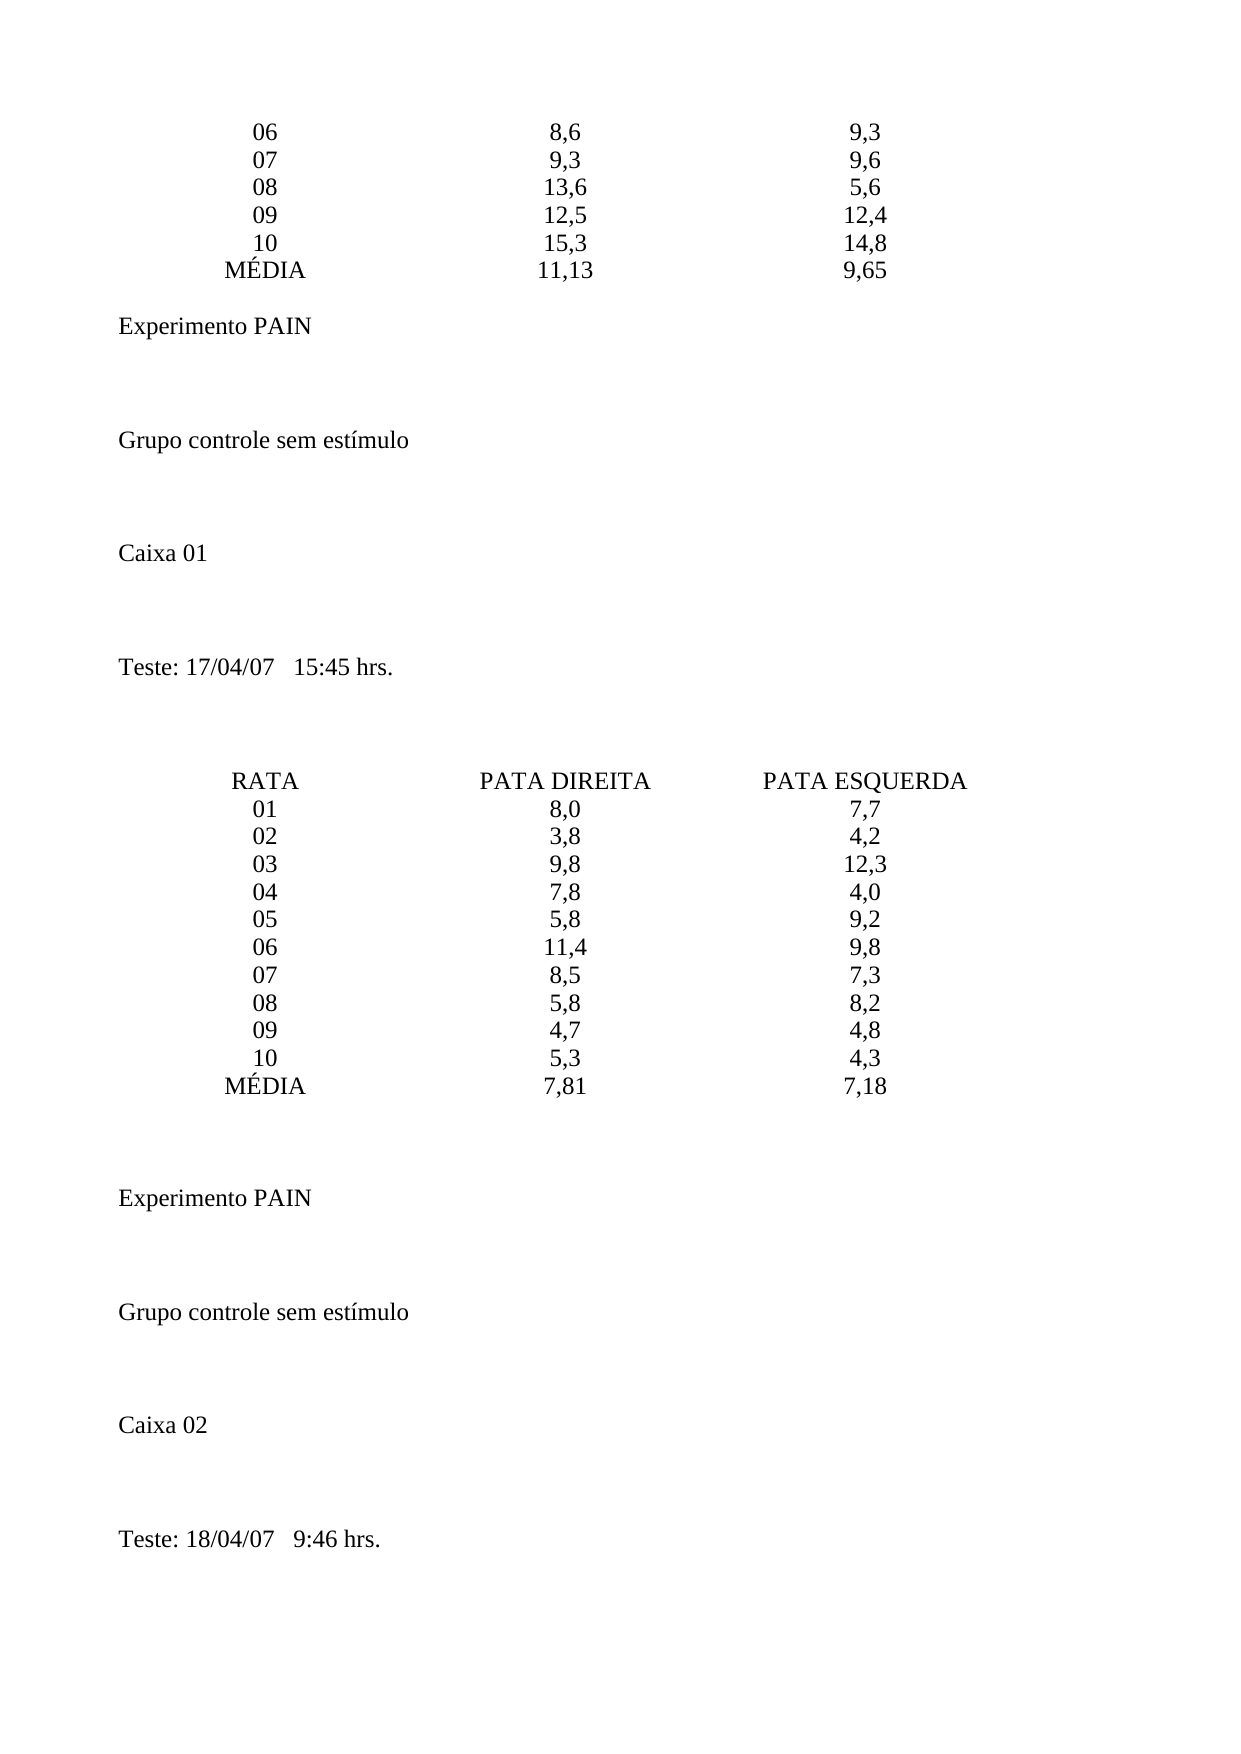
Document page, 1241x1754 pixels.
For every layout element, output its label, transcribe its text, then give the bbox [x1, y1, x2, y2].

table_cell 7,81 [418, 1072, 718, 1099]
table_cell 9,65 [718, 257, 1018, 284]
table_header RATA [118, 767, 418, 795]
table_cell 8,6 [418, 118, 718, 146]
table_cell 09 [118, 1016, 418, 1044]
table_cell 06 [118, 118, 418, 146]
table_cell 5,8 [418, 989, 718, 1016]
table_cell 4,2 [718, 823, 1018, 850]
table_cell 7,8 [418, 878, 718, 906]
table_cell MÉDIA [118, 1072, 418, 1099]
text Caixa 02 [118, 1412, 1122, 1439]
table_cell 9,8 [418, 850, 718, 878]
table_cell 14,8 [718, 229, 1018, 257]
table_cell 9,3 [418, 146, 718, 173]
table_cell 04 [118, 878, 418, 906]
table_cell 08 [118, 174, 418, 201]
table_header PATA ESQUERDA [718, 767, 1018, 795]
table_cell 12,5 [418, 201, 718, 229]
table_cell 06 [118, 933, 418, 961]
table_cell 02 [118, 823, 418, 850]
table_cell MÉDIA [118, 257, 418, 284]
table_cell 5,3 [418, 1044, 718, 1072]
table_cell 9,8 [718, 933, 1018, 961]
table_cell 9,3 [718, 118, 1018, 146]
table_cell 11,13 [418, 257, 718, 284]
table_header PATA DIREITA [418, 767, 718, 795]
table_cell 08 [118, 989, 418, 1016]
text Experimento PAIN [118, 284, 1122, 340]
table_cell 13,6 [418, 174, 718, 201]
table_cell 07 [118, 961, 418, 989]
table_cell 4,7 [418, 1016, 718, 1044]
table_cell 8,5 [418, 961, 718, 989]
table_cell 10 [118, 229, 418, 257]
table_cell 10 [118, 1044, 418, 1072]
table_cell 07 [118, 146, 418, 173]
text Grupo controle sem estímulo [118, 426, 1122, 453]
table_cell 12,4 [718, 201, 1018, 229]
table_cell 9,6 [718, 146, 1018, 173]
table_cell 15,3 [418, 229, 718, 257]
table_cell 05 [118, 906, 418, 933]
table_cell 9,2 [718, 906, 1018, 933]
table_cell 8,0 [418, 795, 718, 822]
table_cell 7,18 [718, 1072, 1018, 1099]
table_cell 01 [118, 795, 418, 822]
table_cell 7,3 [718, 961, 1018, 989]
table_cell 12,3 [718, 850, 1018, 878]
text Teste: 18/04/07 9:46 hrs. [118, 1525, 1122, 1553]
table_cell 11,4 [418, 933, 718, 961]
table_cell 09 [118, 201, 418, 229]
table_cell 3,8 [418, 823, 718, 850]
text Caixa 01 [118, 539, 1122, 567]
table_cell 8,2 [718, 989, 1018, 1016]
table_cell 03 [118, 850, 418, 878]
table_cell 4,8 [718, 1016, 1018, 1044]
table_cell 4,0 [718, 878, 1018, 906]
table_cell 5,6 [718, 174, 1018, 201]
table_cell 7,7 [718, 795, 1018, 822]
text Grupo controle sem estímulo [118, 1298, 1122, 1326]
text Experimento PAIN [118, 1156, 1122, 1212]
text Teste: 17/04/07 15:45 hrs. [118, 653, 1122, 681]
table_cell 4,3 [718, 1044, 1018, 1072]
table_cell 5,8 [418, 906, 718, 933]
